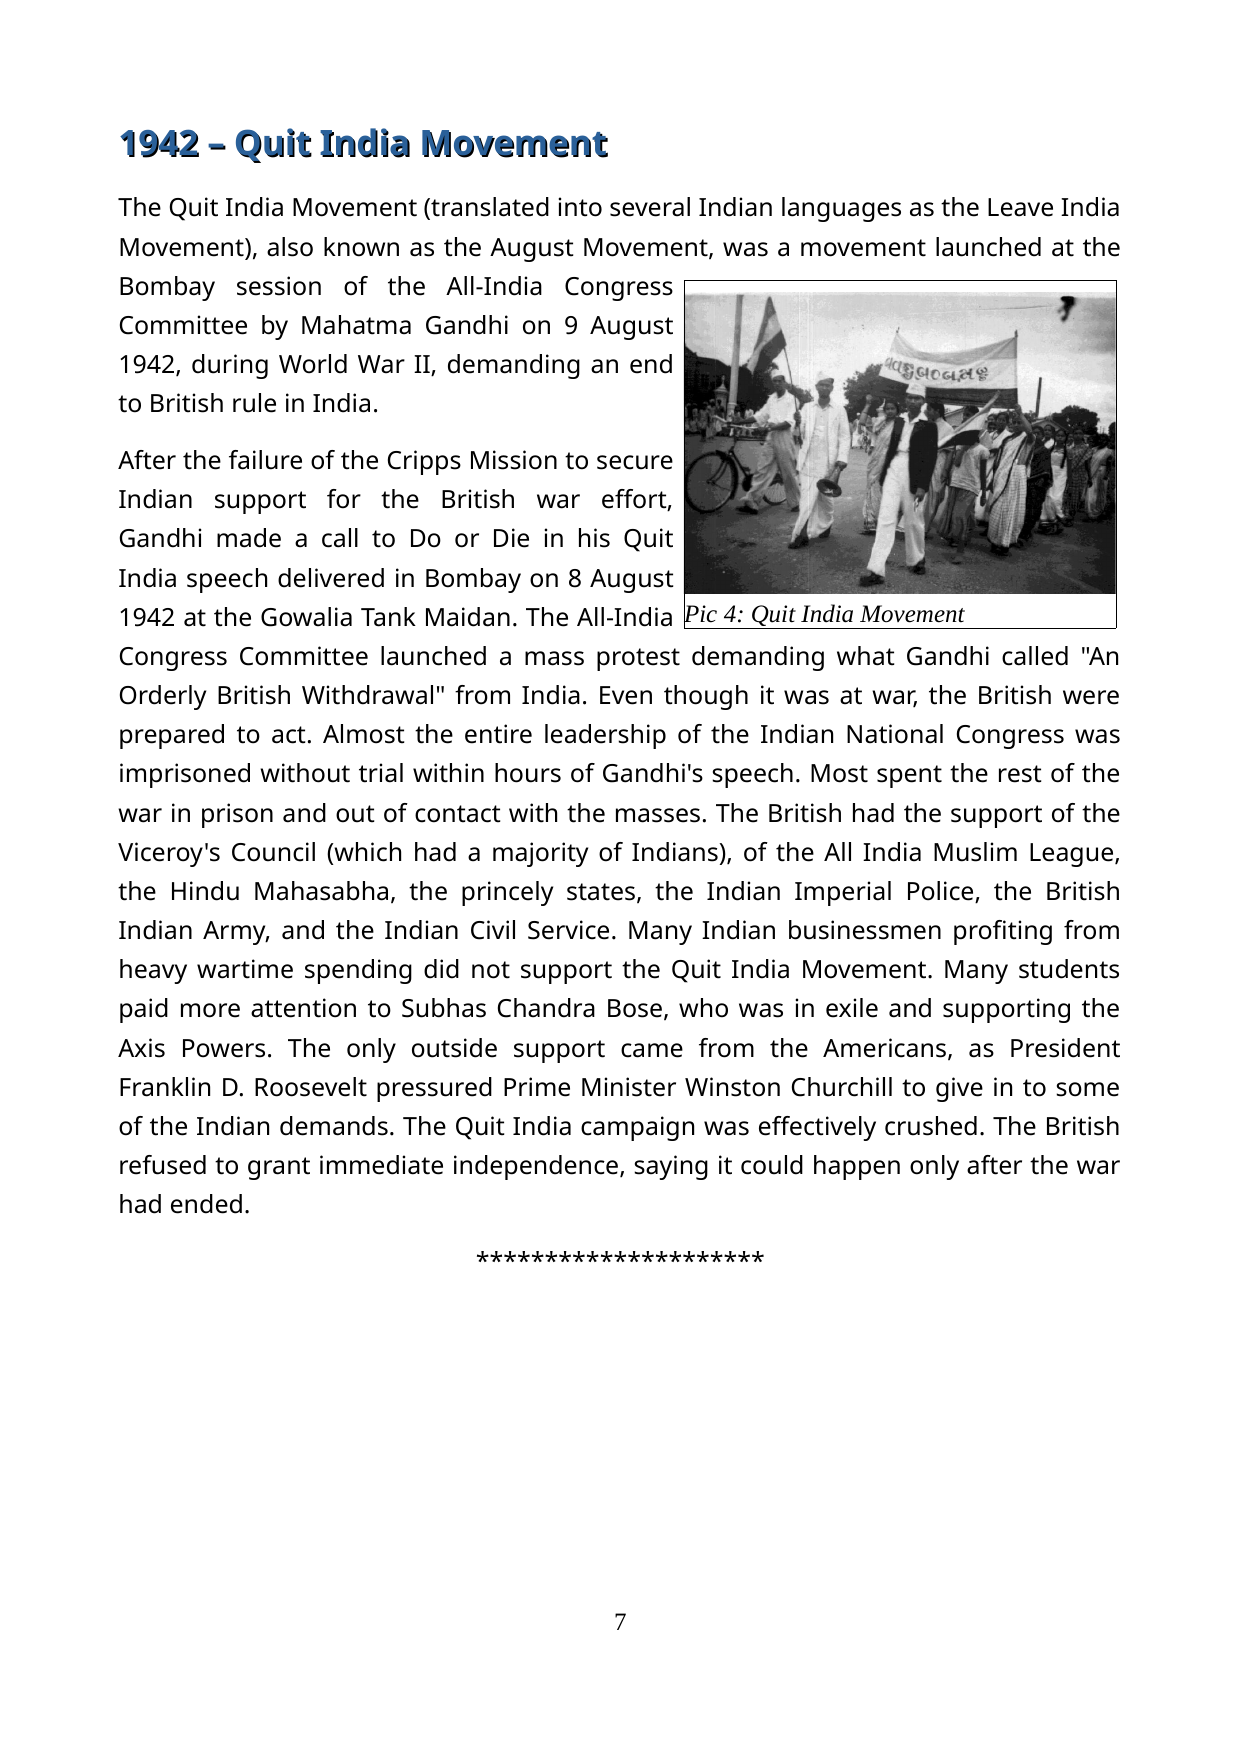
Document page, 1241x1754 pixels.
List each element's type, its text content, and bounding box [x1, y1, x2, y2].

text Pic 4: Quit India Movement [685, 594, 1116, 628]
text ********************* [118, 1244, 1122, 1278]
picture [685, 292, 1116, 594]
subtitle 1942 – Quit India Movement [118, 118, 1122, 166]
text After the failure of the Cripps Mission to secure Indian support for the British war effort, Gandhi made a call to Do or Die in his Quit India speech delivered in Bombay on 8 August 1942 at the Gowalia Tank Maidan. The All-India Congress Committee launched a mass protest demanding what Gandhi called "An Orderly British Withdrawal" from India. Even though it was at war, the British were prepared to act. Almost the entire leadership of the Indian National Congress was imprisoned without trial within hours of Gandhi's speech. Most spent the rest of the war in prison and out of contact with the masses. The British had the support of the Viceroy's Council (which had a majority of Indians), of the All India Muslim League, the Hindu Mahasabha, the princely states, the Indian Imperial Police, the British Indian Army, and the Indian Civil Service. Many Indian businessmen profiting from heavy wartime spending did not support the Quit India Movement. Many students paid more attention to Subhas Chandra Bose, who was in exile and supporting the Axis Powers. The only outside support came from the Americans, as President Franklin D. Roosevelt pressured Prime Minister Winston Churchill to give in to some of the Indian demands. The Quit India campaign was effectively crushed. The British refused to grant immediate independence, saying it could happen only after the war had ended. [118, 443, 1122, 1221]
text The Quit India Movement (translated into several Indian languages as the Leave India Movement), also known as the August Movement, was a movement launched at the Bombay session of the All-India Congress Committee by Mahatma Gandhi on 9 August 1942, during World War II, demanding an end to British rule in India. [118, 190, 1122, 420]
